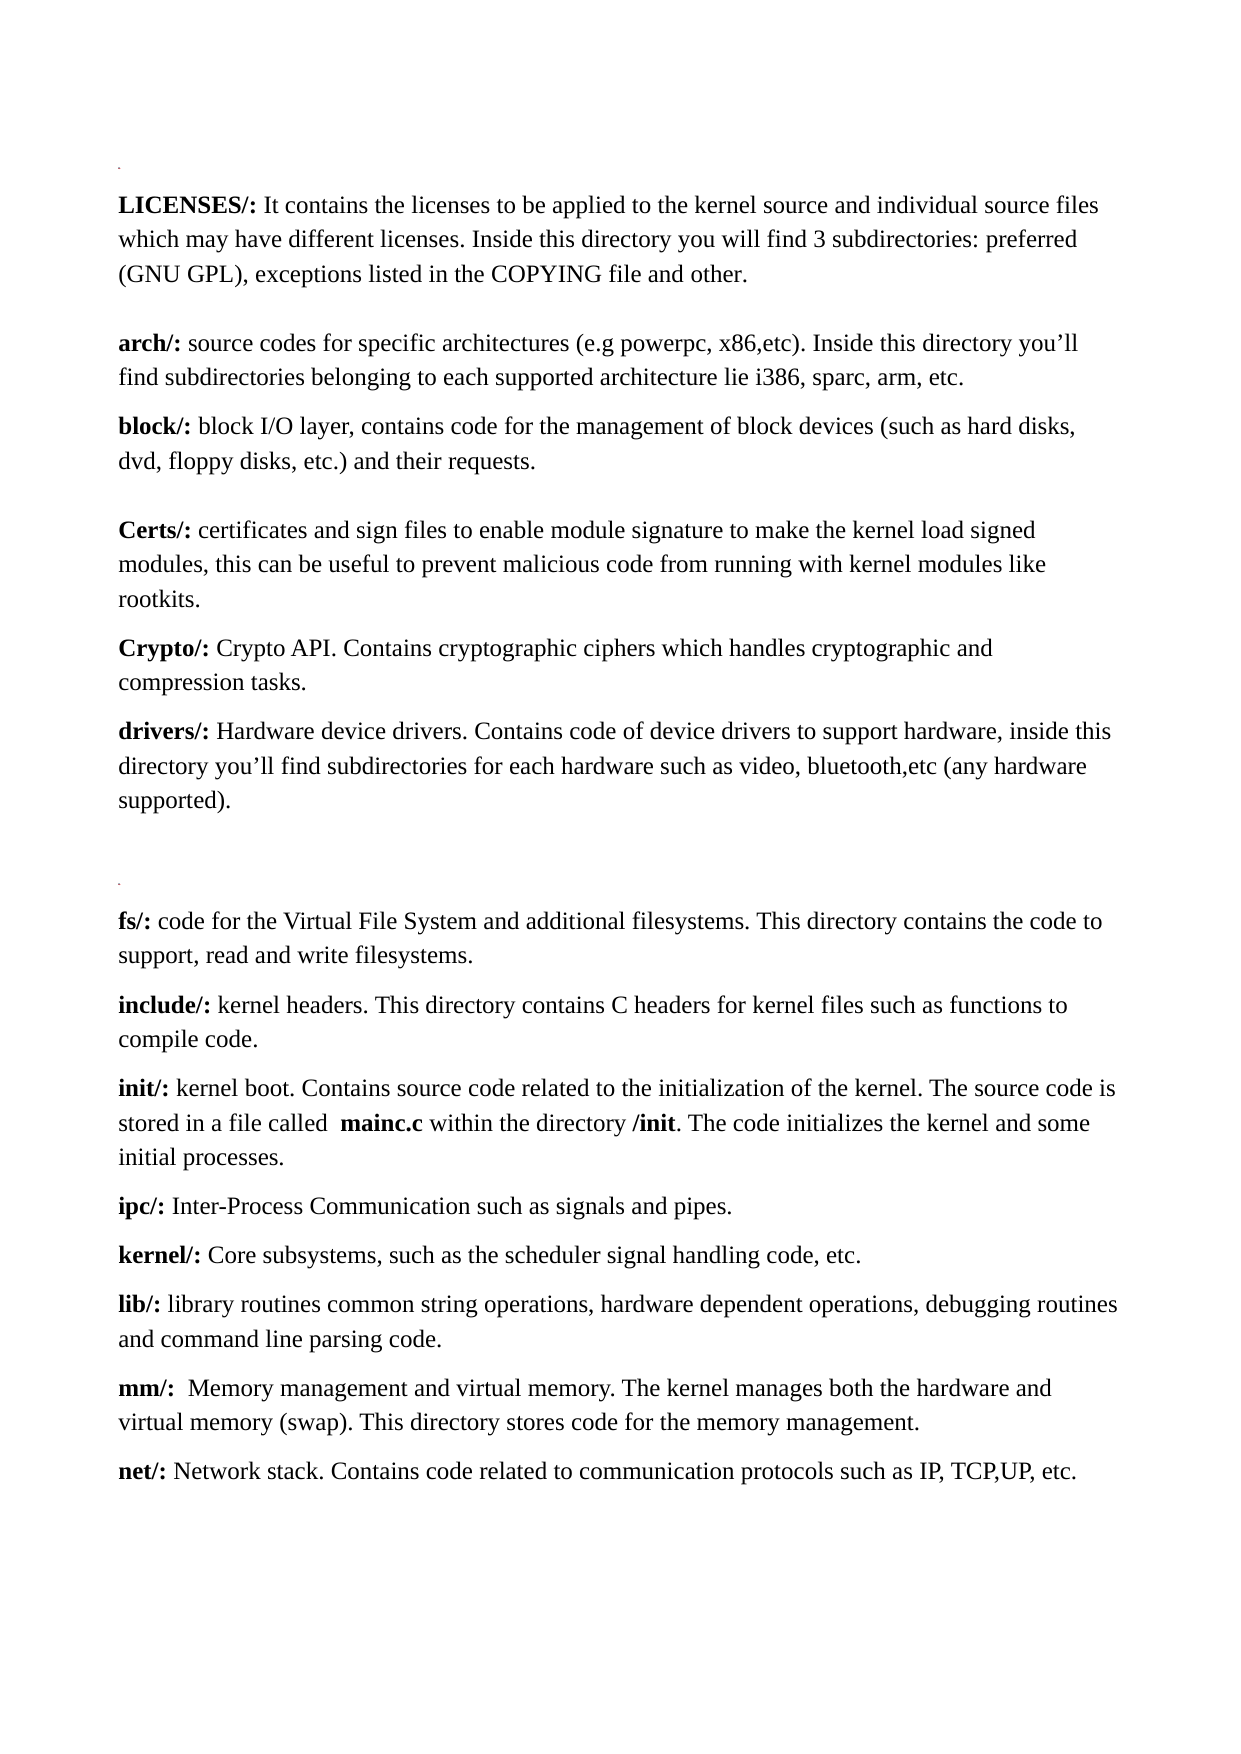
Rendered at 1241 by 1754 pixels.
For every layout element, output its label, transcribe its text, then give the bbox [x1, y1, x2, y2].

text init/: kernel boot. Contains source code related to the initialization of the kernel. The source code is stored in a file called mainc.c within the directory /init. The code initializes the kernel and some initial processes. [118, 1073, 1122, 1171]
text block/: block I/O layer, contains code for the management of block devices (such as hard disks, dvd, floppy disks, etc.) and their requests. Certs/: certificates and sign files to enable module signature to make the kernel load signed modules, this can be useful to prevent malicious code from running with kernel modules like rootkits. [118, 411, 1122, 612]
text kernel/: Core subsystems, such as the scheduler signal handling code, etc. [118, 1240, 1122, 1269]
text net/: Network stack. Contains code related to communication protocols such as IP, TCP,UP, etc. [118, 1456, 1122, 1485]
text Crypto/: Crypto API. Contains cryptographic ciphers which handles cryptographic and compression tasks. [118, 633, 1122, 696]
text fs/: code for the Virtual File System and additional filesystems. This directory contains the code to support, read and write filesystems. [118, 906, 1122, 969]
text LICENSES/: It contains the licenses to be applied to the kernel source and individual source files which may have different licenses. Inside this directory you will find 3 subdirectories: preferred (GNU GPL), exceptions listed in the COPYING file and other. arch/: source codes for specific architectures (e.g powerpc, x86,etc). Inside this directory you’ll find subdirectories belonging to each supported architecture lie i386, sparc, arm, etc. [118, 190, 1122, 391]
text lib/: library routines common string operations, hardware dependent operations, debugging routines and command line parsing code. [118, 1289, 1122, 1353]
text include/: kernel headers. This directory contains C headers for kernel files such as functions to compile code. [118, 990, 1122, 1053]
text ipc/: Inter-Process Communication such as signals and pipes. [118, 1191, 1122, 1220]
text drivers/: Hardware device drivers. Contains code of device drivers to support hardware, inside this directory you’ll find subdirectories for each hardware such as video, bluetooth,etc (any hardware supported). [118, 716, 1122, 814]
text mm/: Memory management and virtual memory. The kernel manages both the hardware and virtual memory (swap). This directory stores code for the memory management. [118, 1373, 1122, 1436]
